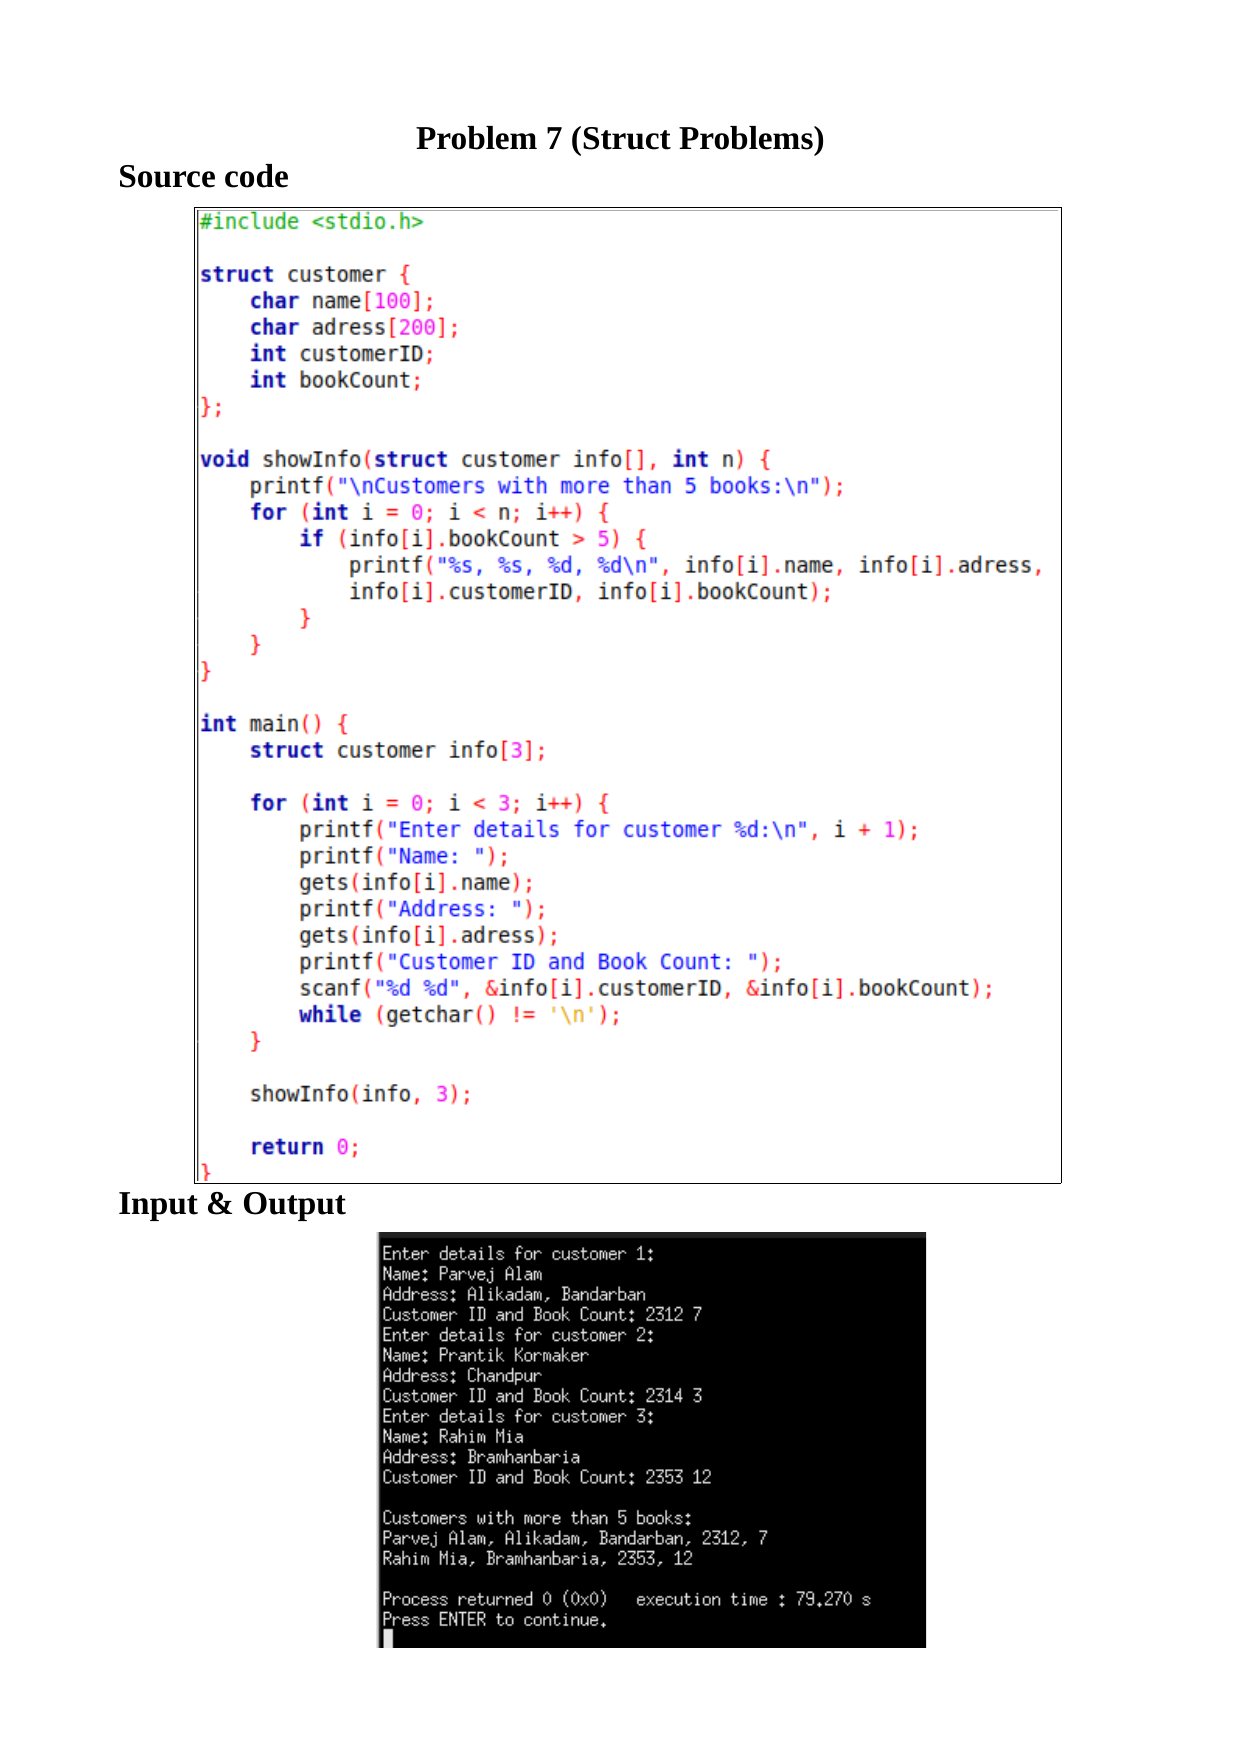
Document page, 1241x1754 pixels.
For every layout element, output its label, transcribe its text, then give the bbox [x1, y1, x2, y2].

picture [197, 210, 1058, 1181]
text Source code [118, 156, 1122, 195]
text Problem 7 (Struct Problems) [118, 118, 1122, 156]
picture [376, 1232, 927, 1648]
text Input & Output [118, 195, 1122, 1222]
